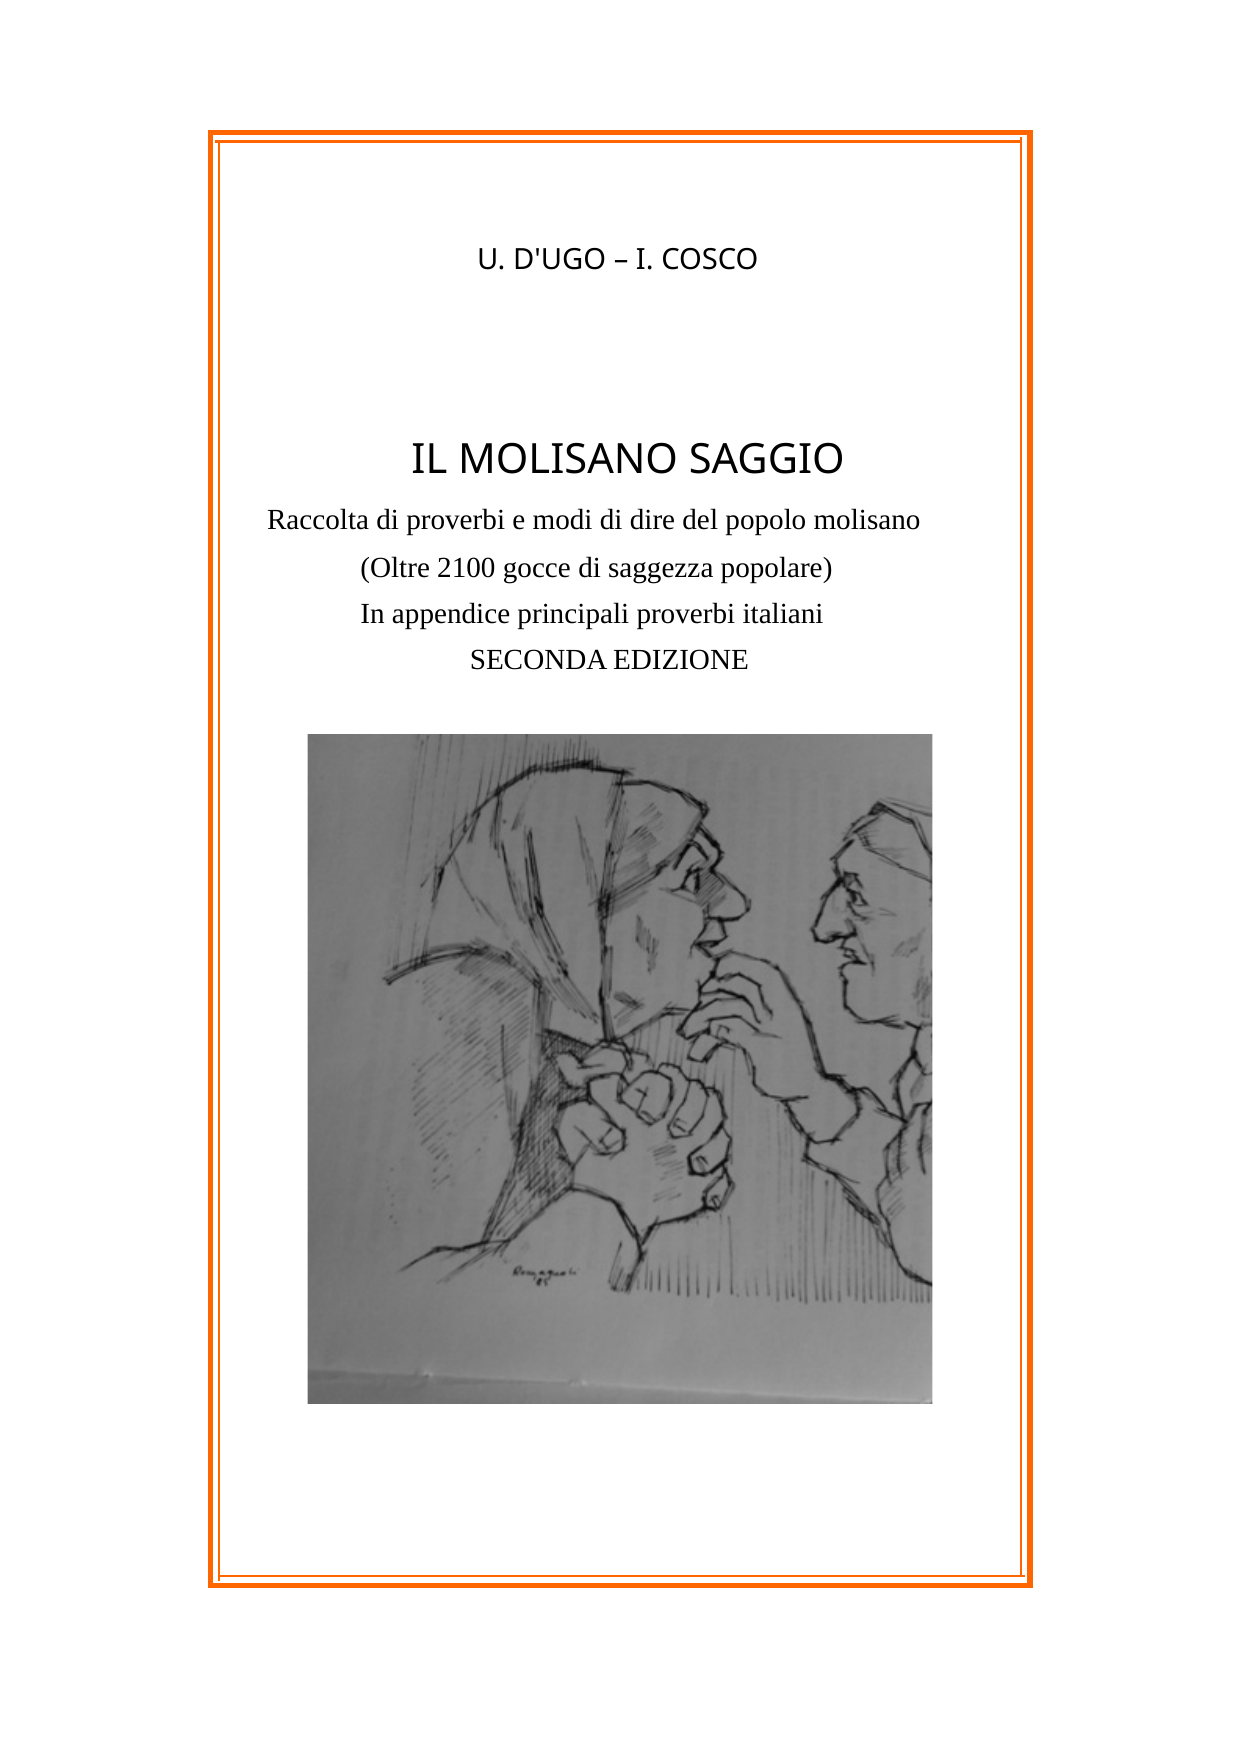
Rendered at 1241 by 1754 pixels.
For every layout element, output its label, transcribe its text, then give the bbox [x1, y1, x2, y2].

text IL MOLISANO SAGGIO [229, 429, 1011, 486]
text (Oltre 2100 gocce di saggezza popolare) [229, 550, 1011, 584]
text U. D'UGO – I. COSCO [229, 239, 1011, 278]
text Raccolta di proverbi e modi di dire del popolo molisano [229, 498, 1011, 538]
text In appendice principali proverbi italiani [229, 596, 1011, 630]
text SECONDA EDIZIONE [229, 642, 1011, 676]
